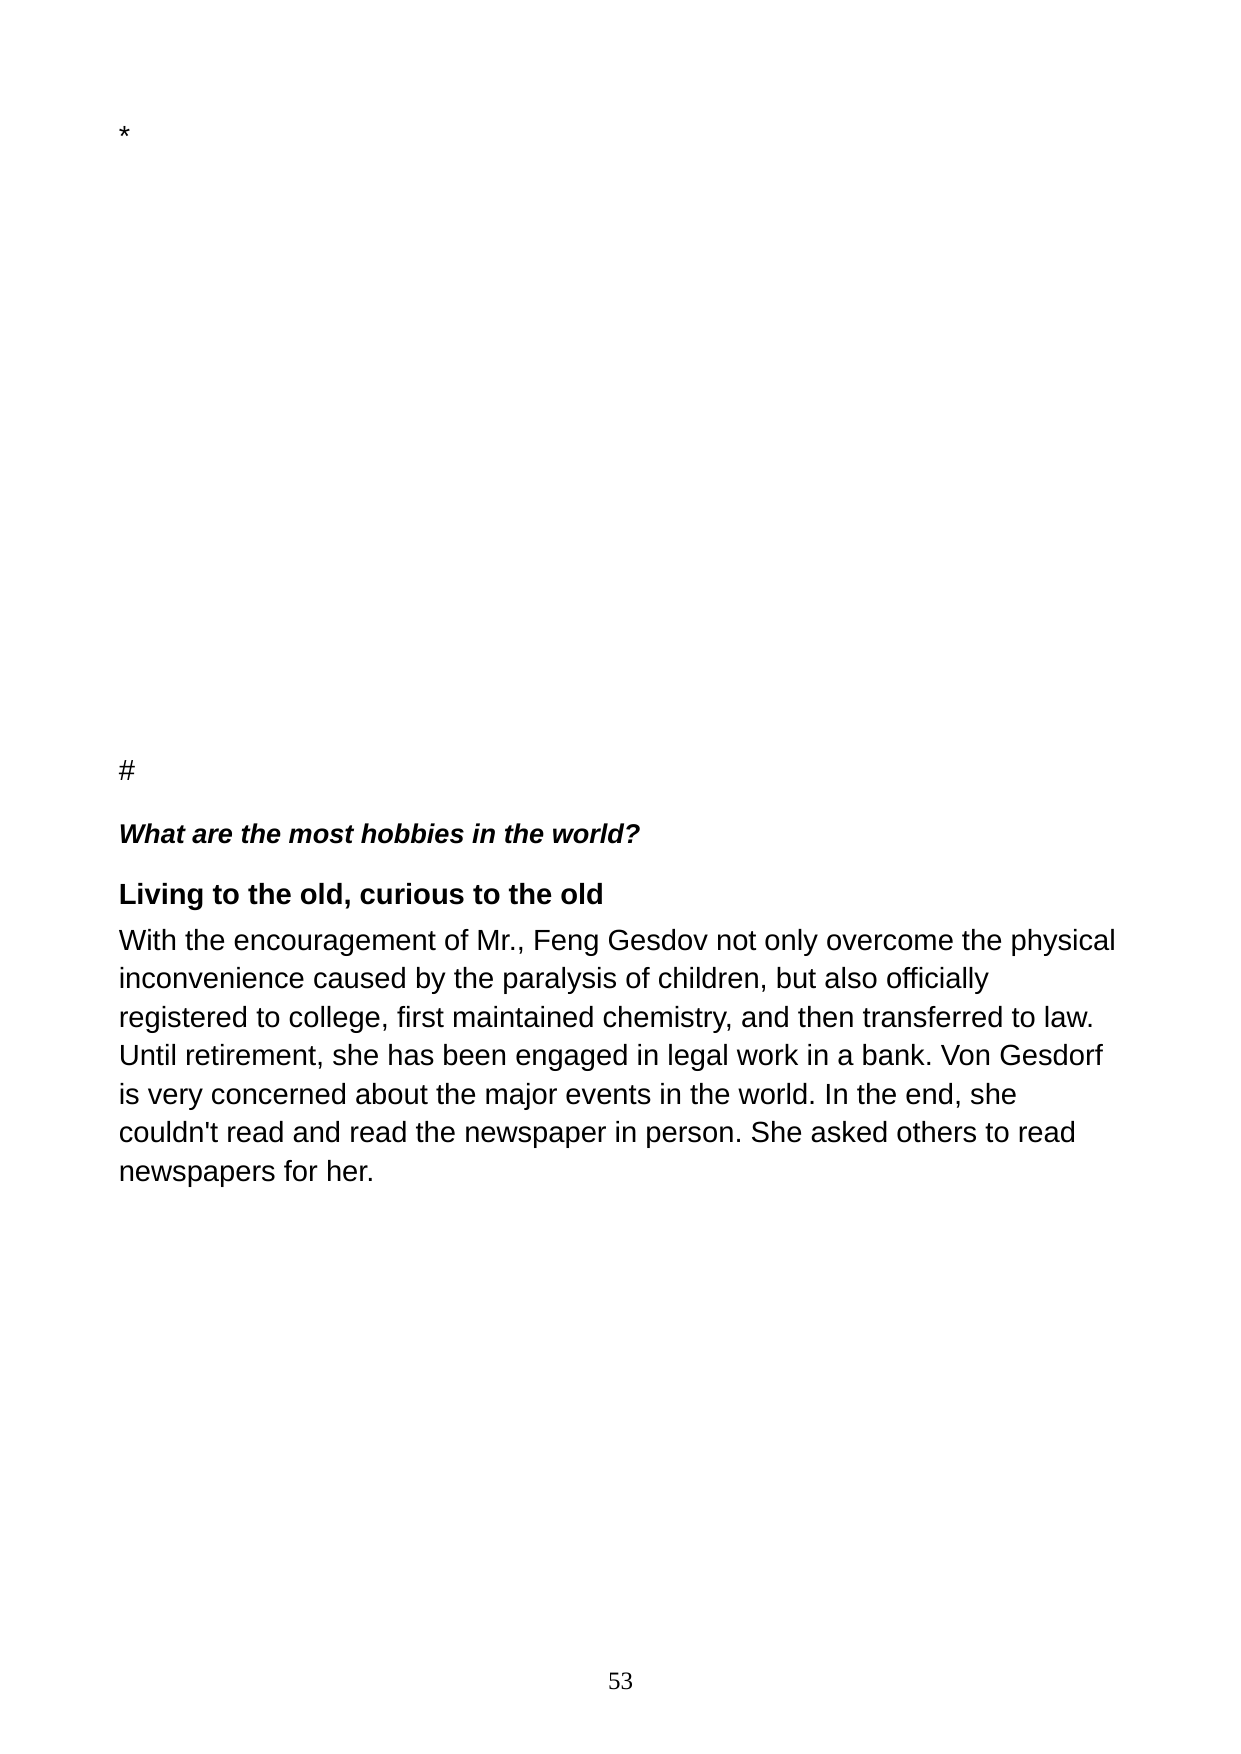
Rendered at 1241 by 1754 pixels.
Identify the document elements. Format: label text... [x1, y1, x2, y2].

subtitle Living to the old, curious to the old [118, 877, 1122, 910]
text With the encouragement of Mr., Feng Gesdov not only overcome the physical inconvenience caused by the paralysis of children, but also officially registered to college, first maintained chemistry, and then transferred to law. Until retirement, she has been engaged in legal work in a bank. Von Gesdorf is very concerned about the major events in the world. In the end, she couldn't read and read the newspaper in person. She asked others to read newspapers for her. [118, 923, 1122, 1187]
subtitle What are the most hobbies in the world? [118, 818, 1122, 849]
text * # [118, 118, 1122, 786]
